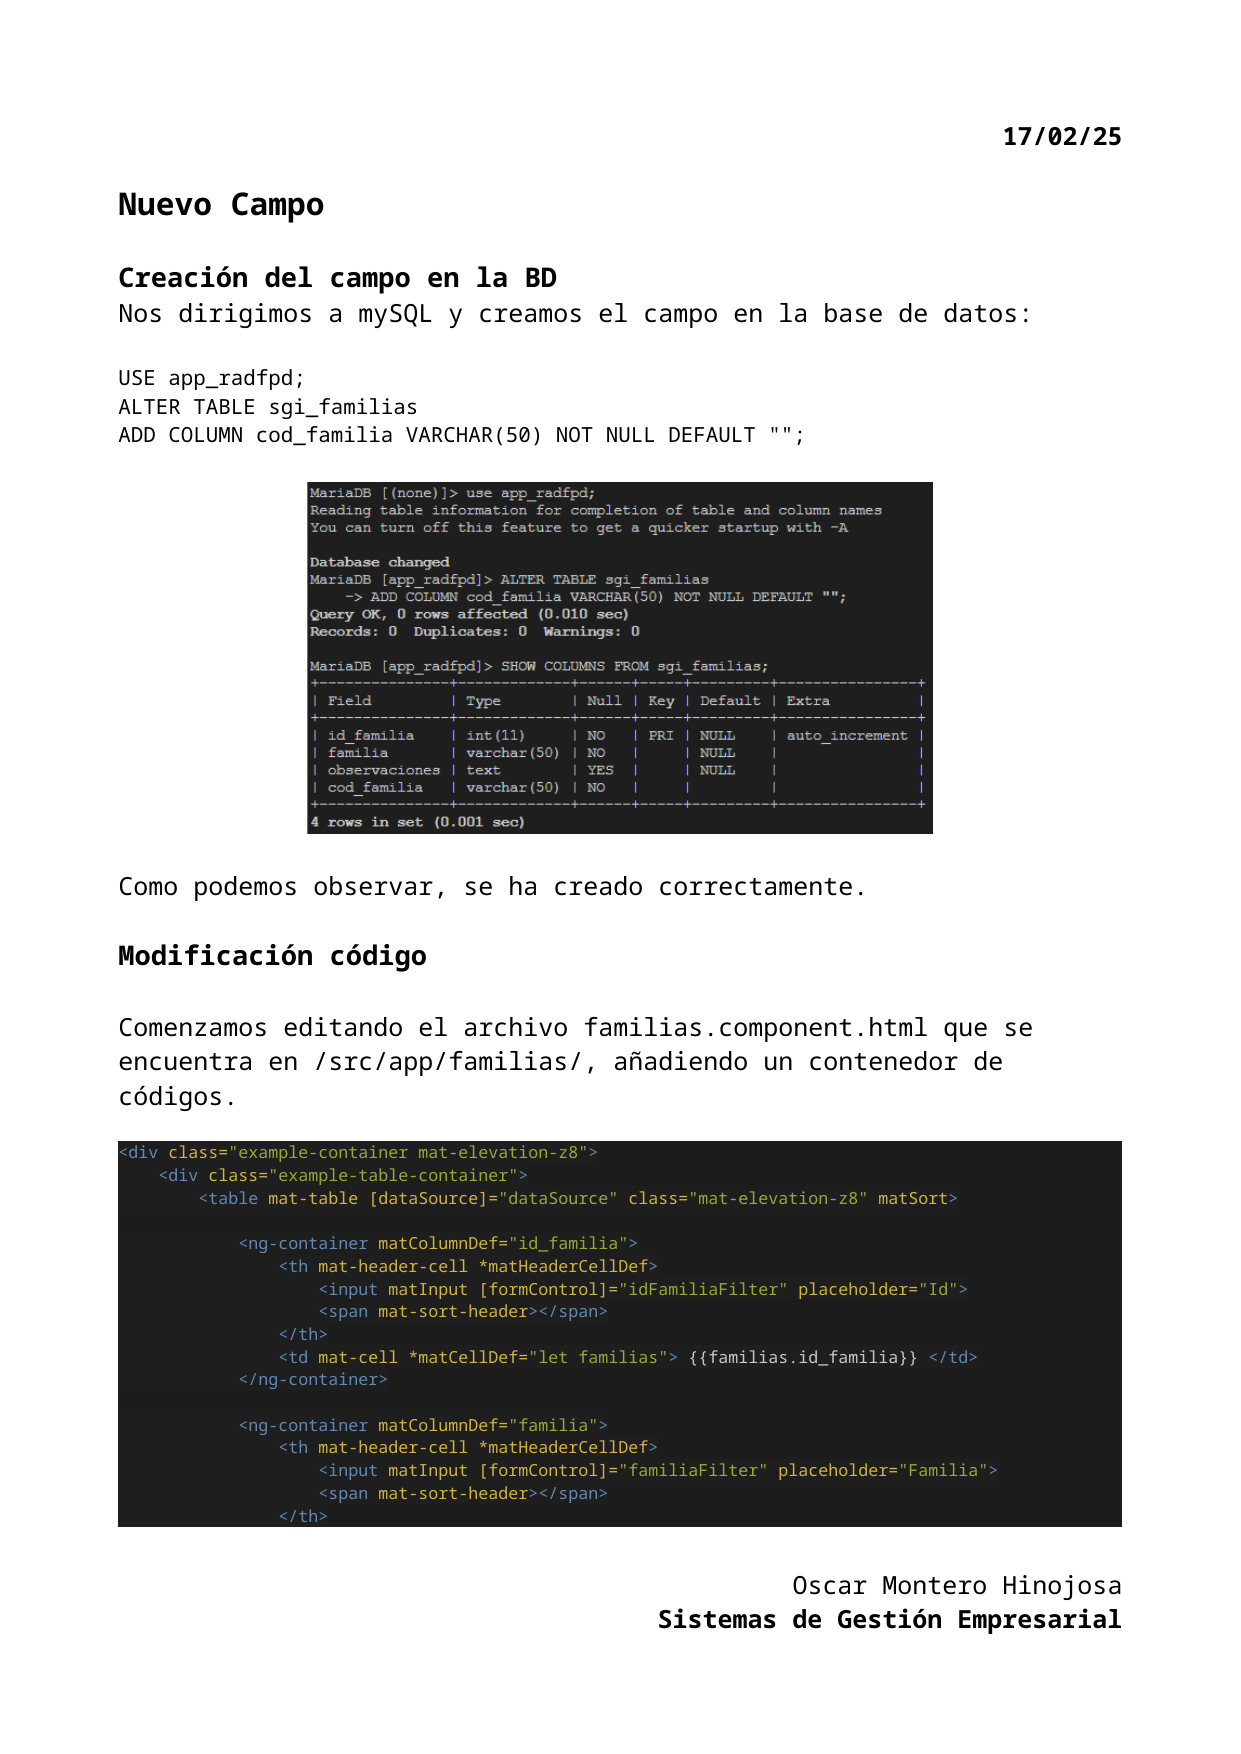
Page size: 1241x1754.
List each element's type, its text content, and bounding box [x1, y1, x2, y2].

text <ng-container matColumnDef="familia"> [118, 1413, 1122, 1436]
text <input matInput [formControl]="idFamiliaFilter" placeholder="Id"> [118, 1277, 1122, 1300]
text </th> [118, 1504, 1122, 1527]
text Comenzamos editando el archivo familias.component.html que se encuentra en /src/app/familias/, añadiendo un contenedor de códigos. [118, 1010, 1122, 1112]
text <ng-container matColumnDef="id_familia"> [118, 1232, 1122, 1254]
text <div class="example-container mat-elevation-z8"> [118, 1141, 1122, 1164]
text <table mat-table [dataSource]="dataSource" class="mat-elevation-z8" matSort> [118, 1186, 1122, 1209]
text <div class="example-table-container"> [118, 1164, 1122, 1186]
text </ng-container> [118, 1368, 1122, 1391]
text <th mat-header-cell *matHeaderCellDef> [118, 1436, 1122, 1459]
text ADD COLUMN cod_familia VARCHAR(50) NOT NULL DEFAULT ""; [118, 420, 1122, 449]
text <span mat-sort-header></span> [118, 1300, 1122, 1323]
text ALTER TABLE sgi_familias [118, 392, 1122, 420]
text <td mat-cell *matCellDef="let familias"> {{familias.id_familia}} </td> [118, 1345, 1122, 1368]
text Nos dirigimos a mySQL y creamos el campo en la base de datos: [118, 295, 1122, 329]
text <span mat-sort-header></span> [118, 1482, 1122, 1504]
text </th> [118, 1323, 1122, 1345]
text <input matInput [formControl]="familiaFilter" placeholder="Familia"> [118, 1459, 1122, 1482]
text Como podemos observar, se ha creado correctamente. [118, 868, 1122, 902]
text Modificación código [118, 936, 1122, 973]
picture [307, 482, 933, 834]
text Nuevo Campo [118, 182, 1122, 224]
text Creación del campo en la BD [118, 258, 1122, 295]
text USE app_radfpd; [118, 363, 1122, 392]
text <th mat-header-cell *matHeaderCellDef> [118, 1254, 1122, 1277]
